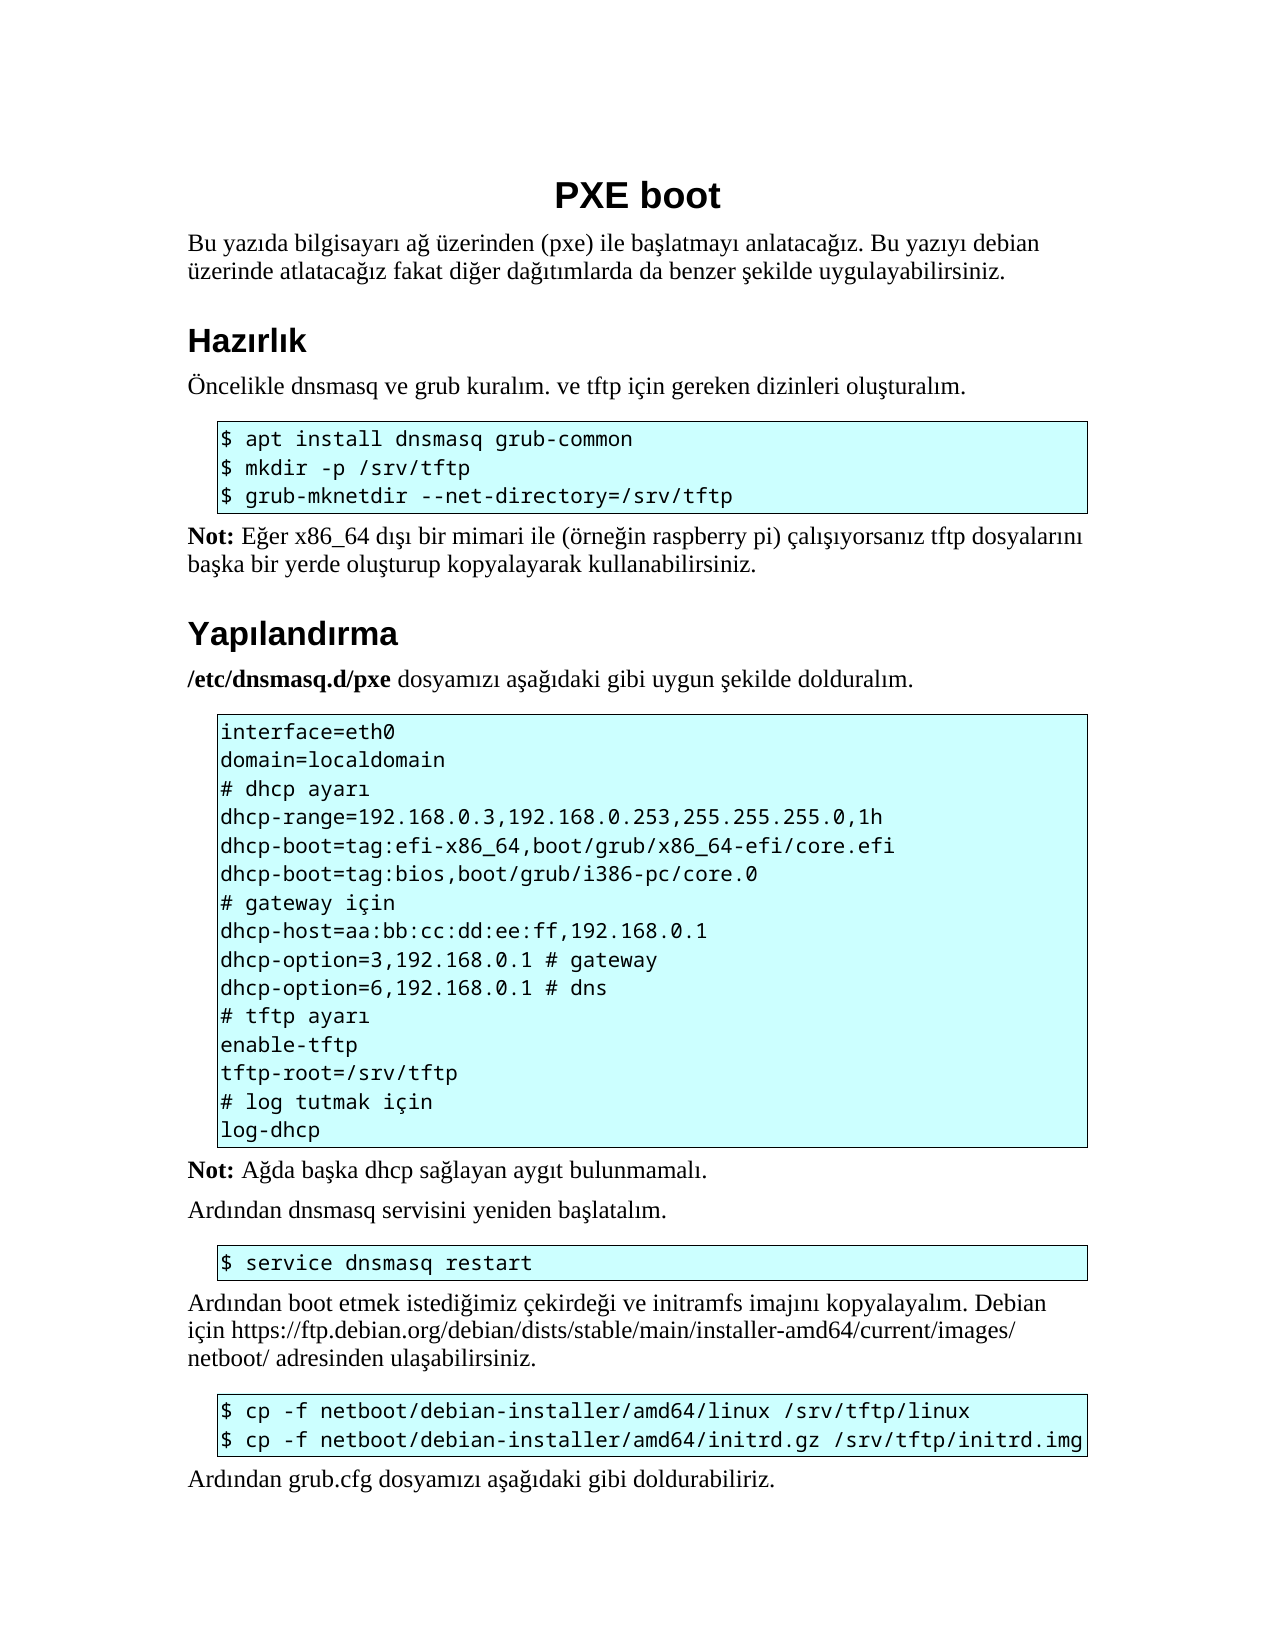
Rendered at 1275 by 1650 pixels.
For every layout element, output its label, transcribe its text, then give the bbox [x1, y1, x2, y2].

title PXE boot [187, 175, 1087, 217]
text $ apt install dnsmasq grub-common $ mkdir -p /srv/tftp $ grub-mknetdir --net-directory=/srv/tftp [218, 422, 1087, 513]
text /etc/dnsmasq.d/pxe dosyamızı aşağıdaki gibi uygun şekilde dolduralım. [187, 665, 1087, 693]
text $ cp -f netboot/debian-installer/amd64/linux /srv/tftp/linux $ cp -f netboot/debian-installer/amd64/initrd.gz /srv/tftp/initrd.img [218, 1395, 1087, 1456]
text Öncelikle dnsmasq ve grub kuralım. ve tftp için gereken dizinleri oluşturalım. [187, 372, 1087, 400]
text $ service dnsmasq restart [218, 1246, 1087, 1280]
subtitle Yapılandırma [187, 615, 1087, 652]
text Bu yazıda bilgisayarı ağ üzerinden (pxe) ile başlatmayı anlatacağız. Bu yazıyı debian üzerinde atlatacağız fakat diğer dağıtımlarda da benzer şekilde uygulayabilirsiniz. [187, 229, 1087, 285]
text Not: Eğer x86_64 dışı bir mimari ile (örneğin raspberry pi) çalışıyorsanız tftp dosyalarını başka bir yerde oluşturup kopyalayarak kullanabilirsiniz. [187, 522, 1087, 577]
text Ardından grub.cfg dosyamızı aşağıdaki gibi doldurabiliriz. [187, 1466, 1087, 1493]
text Ardından dnsmasq servisini yeniden başlatalım. [187, 1196, 1087, 1224]
subtitle Hazırlık [187, 322, 1087, 360]
text interface=eth0 domain=localdomain # dhcp ayarı dhcp-range=192.168.0.3,192.168.0.253,255.255.255.0,1h dhcp-boot=tag:efi-x86_64,boot/grub/x86_64-efi/core.efi dhcp-boot=tag:bios,boot/grub/i386-pc/core.0 # gateway için dhcp-host=aa:bb:cc:dd:ee:ff,192.168.0.1 dhcp-option=3,192.168.0.1 # gateway dhcp-option=6,192.168.0.1 # dns # tftp ayarı enable-tftp tftp-root=/srv/tftp # log tutmak için log-dhcp [218, 715, 1087, 1147]
text Not: Ağda başka dhcp sağlayan aygıt bulunmamalı. [187, 1156, 1087, 1183]
text Ardından boot etmek istediğimiz çekirdeği ve initramfs imajını kopyalayalım. Debian için https://ftp.debian.org/debian/dists/stable/main/installer-amd64/current/images/netboot/ adresinden ulaşabilirsiniz. [187, 1289, 1087, 1372]
